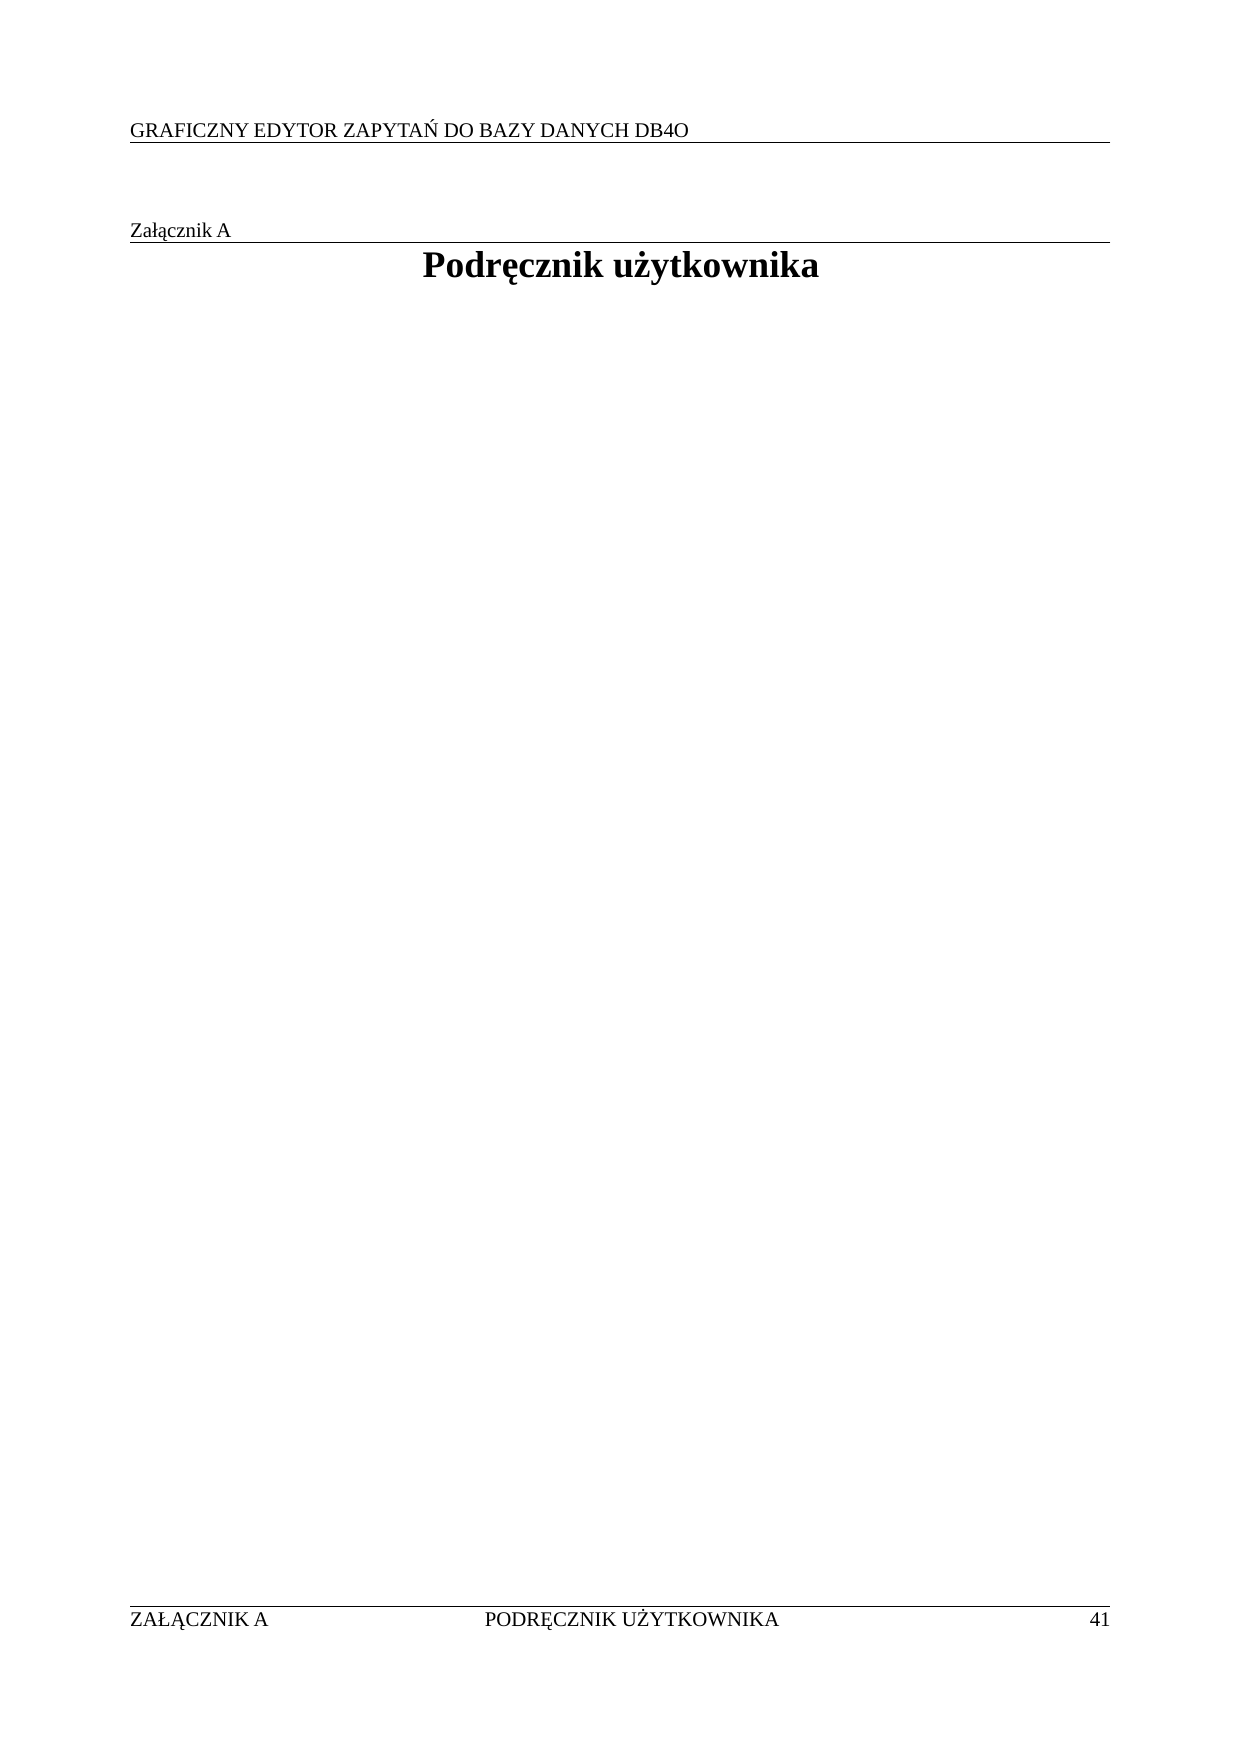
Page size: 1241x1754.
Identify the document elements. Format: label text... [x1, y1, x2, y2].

subtitle Załącznik A [130, 218, 1110, 242]
text Podręcznik użytkownika [128, 242, 1110, 286]
